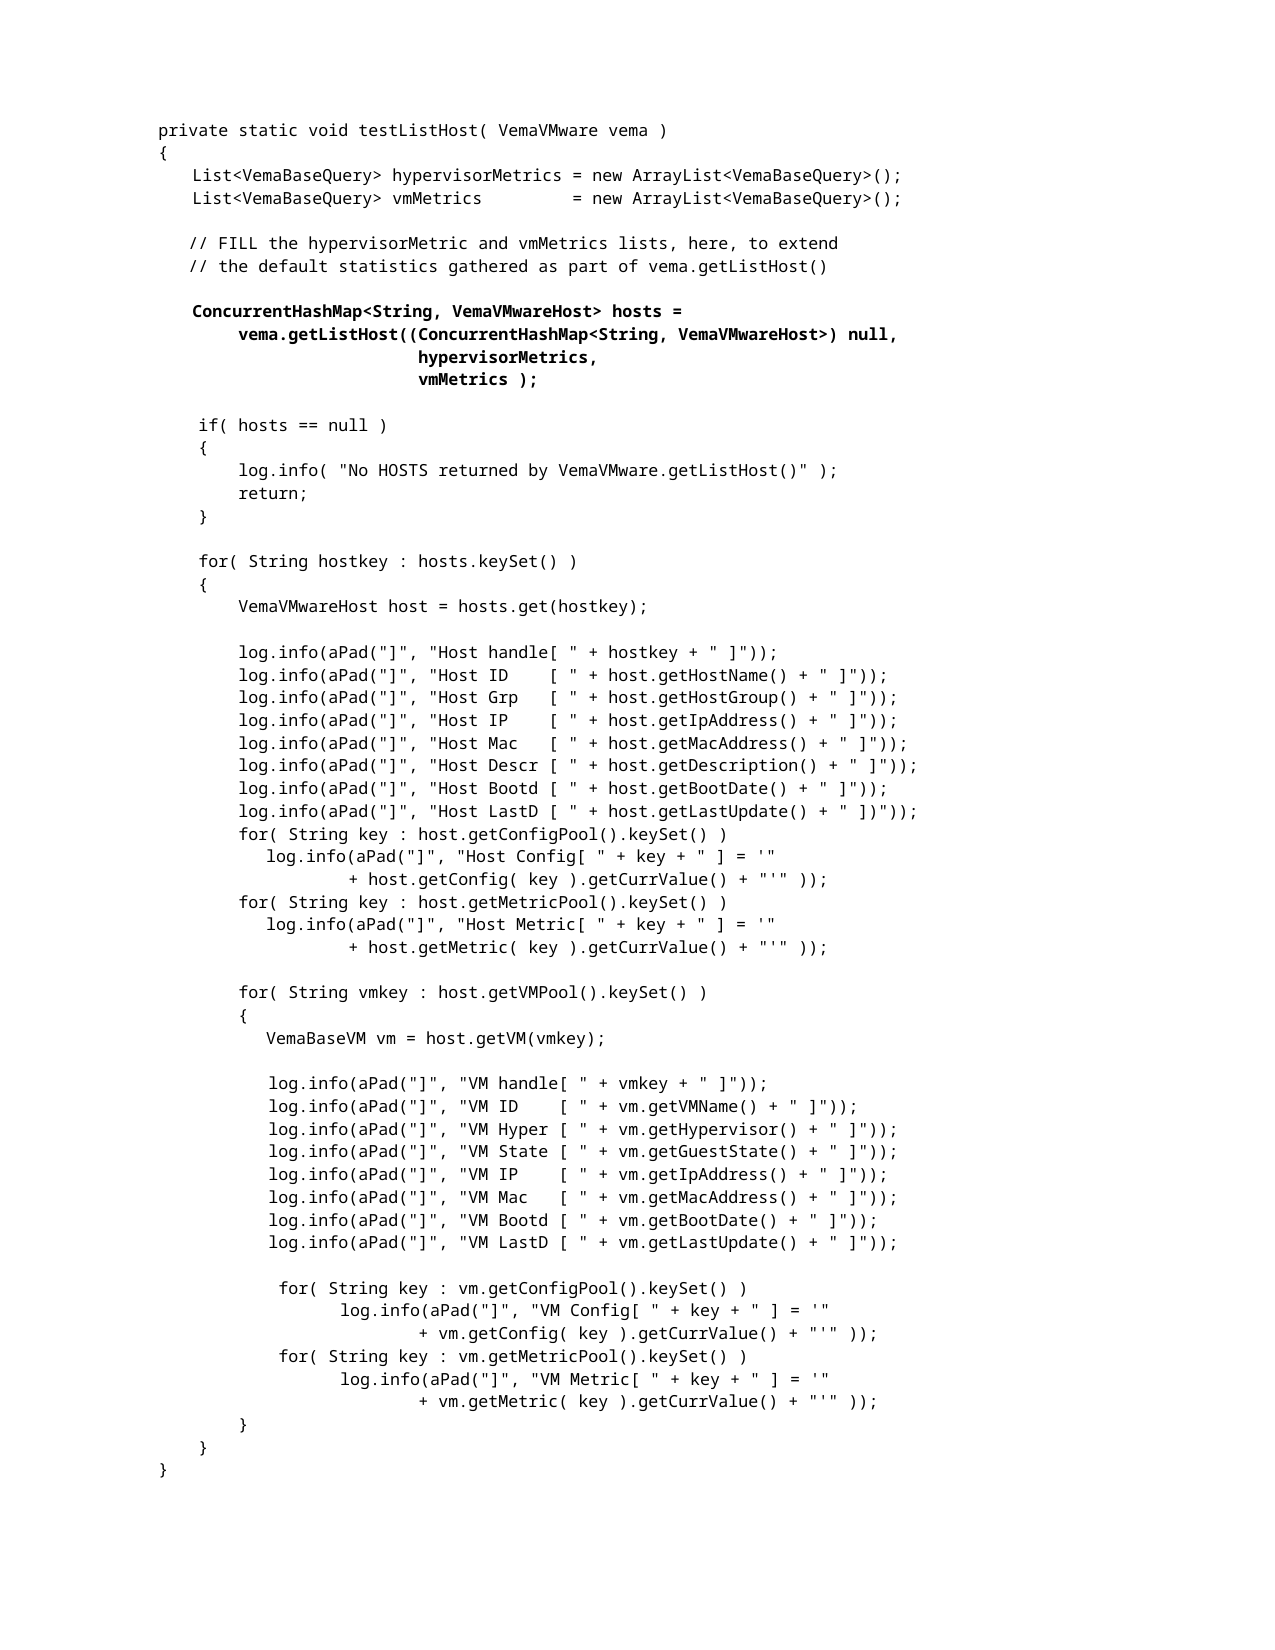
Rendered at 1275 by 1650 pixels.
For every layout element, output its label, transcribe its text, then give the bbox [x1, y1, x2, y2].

text for( String key : host.getMetricPool().keySet() ) [118, 890, 1157, 913]
text log.info(aPad("]", "VM ID [ " + vm.getVMName() + " ]")); [118, 1094, 1157, 1117]
text log.info(aPad("]", "Host Mac [ " + host.getMacAddress() + " ]")); [118, 731, 1157, 754]
text // the default statistics gathered as part of vema.getListHost() [118, 254, 1157, 277]
text for( String key : vm.getConfigPool().keySet() ) [118, 1276, 1157, 1299]
text } [118, 504, 1157, 527]
text { [118, 436, 1157, 459]
text for( String vmkey : host.getVMPool().keySet() ) [118, 981, 1157, 1004]
text List<VemaBaseQuery> vmMetrics = new ArrayList<VemaBaseQuery>(); [118, 186, 1157, 209]
text // FILL the hypervisorMetric and vmMetrics lists, here, to extend [118, 232, 1157, 254]
text log.info(aPad("]", "Host handle[ " + hostkey + " ]")); [118, 640, 1157, 663]
text { [118, 572, 1157, 595]
text log.info(aPad("]", "VM Metric[ " + key + " ] = '" [118, 1367, 1157, 1390]
text VemaVMwareHost host = hosts.get(hostkey); [118, 595, 1157, 618]
text log.info(aPad("]", "Host Config[ " + key + " ] = '" [118, 845, 1157, 867]
text if( hosts == null ) [118, 413, 1157, 436]
text log.info(aPad("]", "Host IP [ " + host.getIpAddress() + " ]")); [118, 708, 1157, 731]
text log.info(aPad("]", "Host ID [ " + host.getHostName() + " ]")); [118, 663, 1157, 686]
text log.info(aPad("]", "Host LastD [ " + host.getLastUpdate() + " ])")); [118, 799, 1157, 822]
text VemaBaseVM vm = host.getVM(vmkey); [118, 1026, 1157, 1049]
text log.info(aPad("]", "Host Bootd [ " + host.getBootDate() + " ]")); [118, 777, 1157, 799]
text List<VemaBaseQuery> hypervisorMetrics = new ArrayList<VemaBaseQuery>(); [118, 163, 1157, 186]
text return; [118, 481, 1157, 504]
text + vm.getConfig( key ).getCurrValue() + "'" )); [118, 1322, 1157, 1344]
text log.info(aPad("]", "VM Config[ " + key + " ] = '" [118, 1299, 1157, 1322]
text ConcurrentHashMap<String, VemaVMwareHost> hosts = [118, 300, 1157, 322]
text vema.getListHost((ConcurrentHashMap<String, VemaVMwareHost>) null, [118, 322, 1157, 345]
text + host.getMetric( key ).getCurrValue() + "'" )); [118, 936, 1157, 958]
text log.info(aPad("]", "Host Metric[ " + key + " ] = '" [118, 913, 1157, 936]
text + vm.getMetric( key ).getCurrValue() + "'" )); [118, 1390, 1157, 1412]
text { [118, 1004, 1157, 1026]
text private static void testListHost( VemaVMware vema ) [118, 118, 1157, 141]
text log.info(aPad("]", "VM State [ " + vm.getGuestState() + " ]")); [118, 1140, 1157, 1163]
text log.info(aPad("]", "Host Descr [ " + host.getDescription() + " ]")); [118, 754, 1157, 777]
text } [118, 1435, 1157, 1458]
text hypervisorMetrics, [118, 345, 1157, 368]
text } [118, 1458, 1157, 1481]
text log.info(aPad("]", "VM IP [ " + vm.getIpAddress() + " ]")); [118, 1163, 1157, 1185]
text vmMetrics ); [118, 368, 1157, 391]
text for( String key : host.getConfigPool().keySet() ) [118, 822, 1157, 845]
text for( String key : vm.getMetricPool().keySet() ) [118, 1344, 1157, 1367]
text { [118, 141, 1157, 163]
text log.info(aPad("]", "Host Grp [ " + host.getHostGroup() + " ]")); [118, 686, 1157, 708]
text log.info(aPad("]", "VM LastD [ " + vm.getLastUpdate() + " ]")); [118, 1231, 1157, 1253]
text + host.getConfig( key ).getCurrValue() + "'" )); [118, 867, 1157, 890]
text for( String hostkey : hosts.keySet() ) [118, 549, 1157, 572]
text log.info(aPad("]", "VM handle[ " + vmkey + " ]")); [118, 1072, 1157, 1094]
text log.info(aPad("]", "VM Mac [ " + vm.getMacAddress() + " ]")); [118, 1185, 1157, 1208]
text } [118, 1412, 1157, 1435]
text log.info(aPad("]", "VM Hyper [ " + vm.getHypervisor() + " ]")); [118, 1117, 1157, 1140]
text log.info(aPad("]", "VM Bootd [ " + vm.getBootDate() + " ]")); [118, 1208, 1157, 1231]
text log.info( "No HOSTS returned by VemaVMware.getListHost()" ); [118, 459, 1157, 481]
